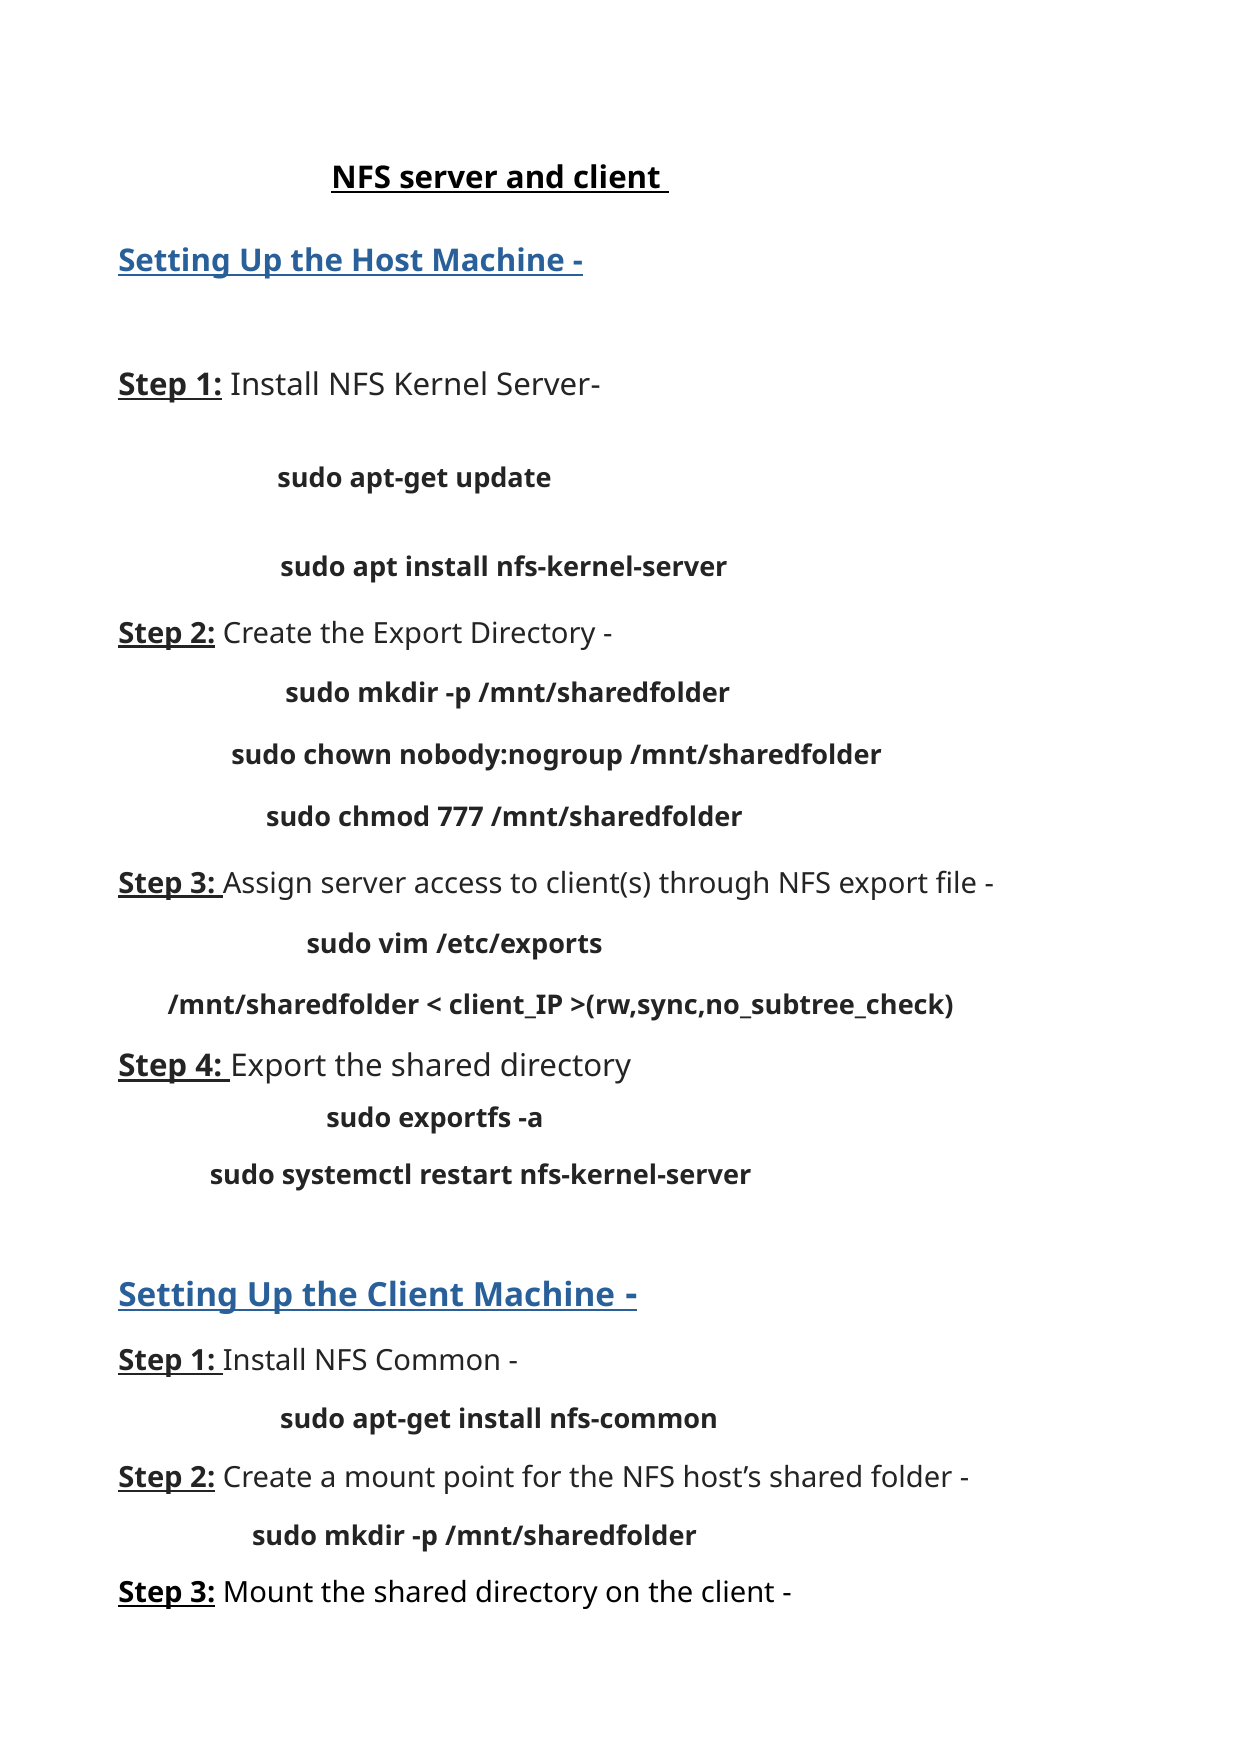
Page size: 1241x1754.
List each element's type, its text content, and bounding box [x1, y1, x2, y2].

subtitle Step 2: Create a mount point for the NFS host’s shared folder - [118, 1457, 1122, 1496]
text Step 1: Install NFS Common - [118, 1339, 1122, 1379]
text sudo apt-get install nfs-common [118, 1399, 1122, 1436]
subtitle NFS server and client [118, 118, 1122, 199]
text sudo systemctl restart nfs-kernel-server [118, 1155, 1122, 1192]
subtitle Step 4: Export the shared directory [118, 1043, 1122, 1086]
text /mnt/sharedfolder < client_IP >(rw,sync,no_subtree_check) [118, 976, 1122, 1022]
text sudo chown nobody:nogroup /mnt/sharedfolder [118, 726, 1122, 772]
text sudo mkdir -p /mnt/sharedfolder [118, 664, 1122, 711]
text sudo apt-get update [118, 454, 1122, 497]
subtitle Setting Up the Host Machine - [118, 199, 1122, 281]
subtitle Step 1: Install NFS Kernel Server- [118, 362, 1122, 404]
text Setting Up the Client Machine - [118, 1266, 1122, 1317]
subtitle Step 3: Assign server access to client(s) through NFS export file - [118, 855, 1122, 902]
text sudo vim /etc/exports [118, 914, 1122, 961]
subtitle Step 2: Create the Export Directory - [118, 605, 1122, 652]
text sudo exportfs -a [118, 1098, 1122, 1135]
subtitle sudo mkdir -p /mnt/sharedfolder [118, 1516, 1122, 1553]
text sudo chmod 777 /mnt/sharedfolder [118, 787, 1122, 834]
text Step 3: Mount the shared directory on the client - [118, 1571, 1122, 1611]
text sudo apt install nfs-kernel-server [118, 547, 1122, 584]
